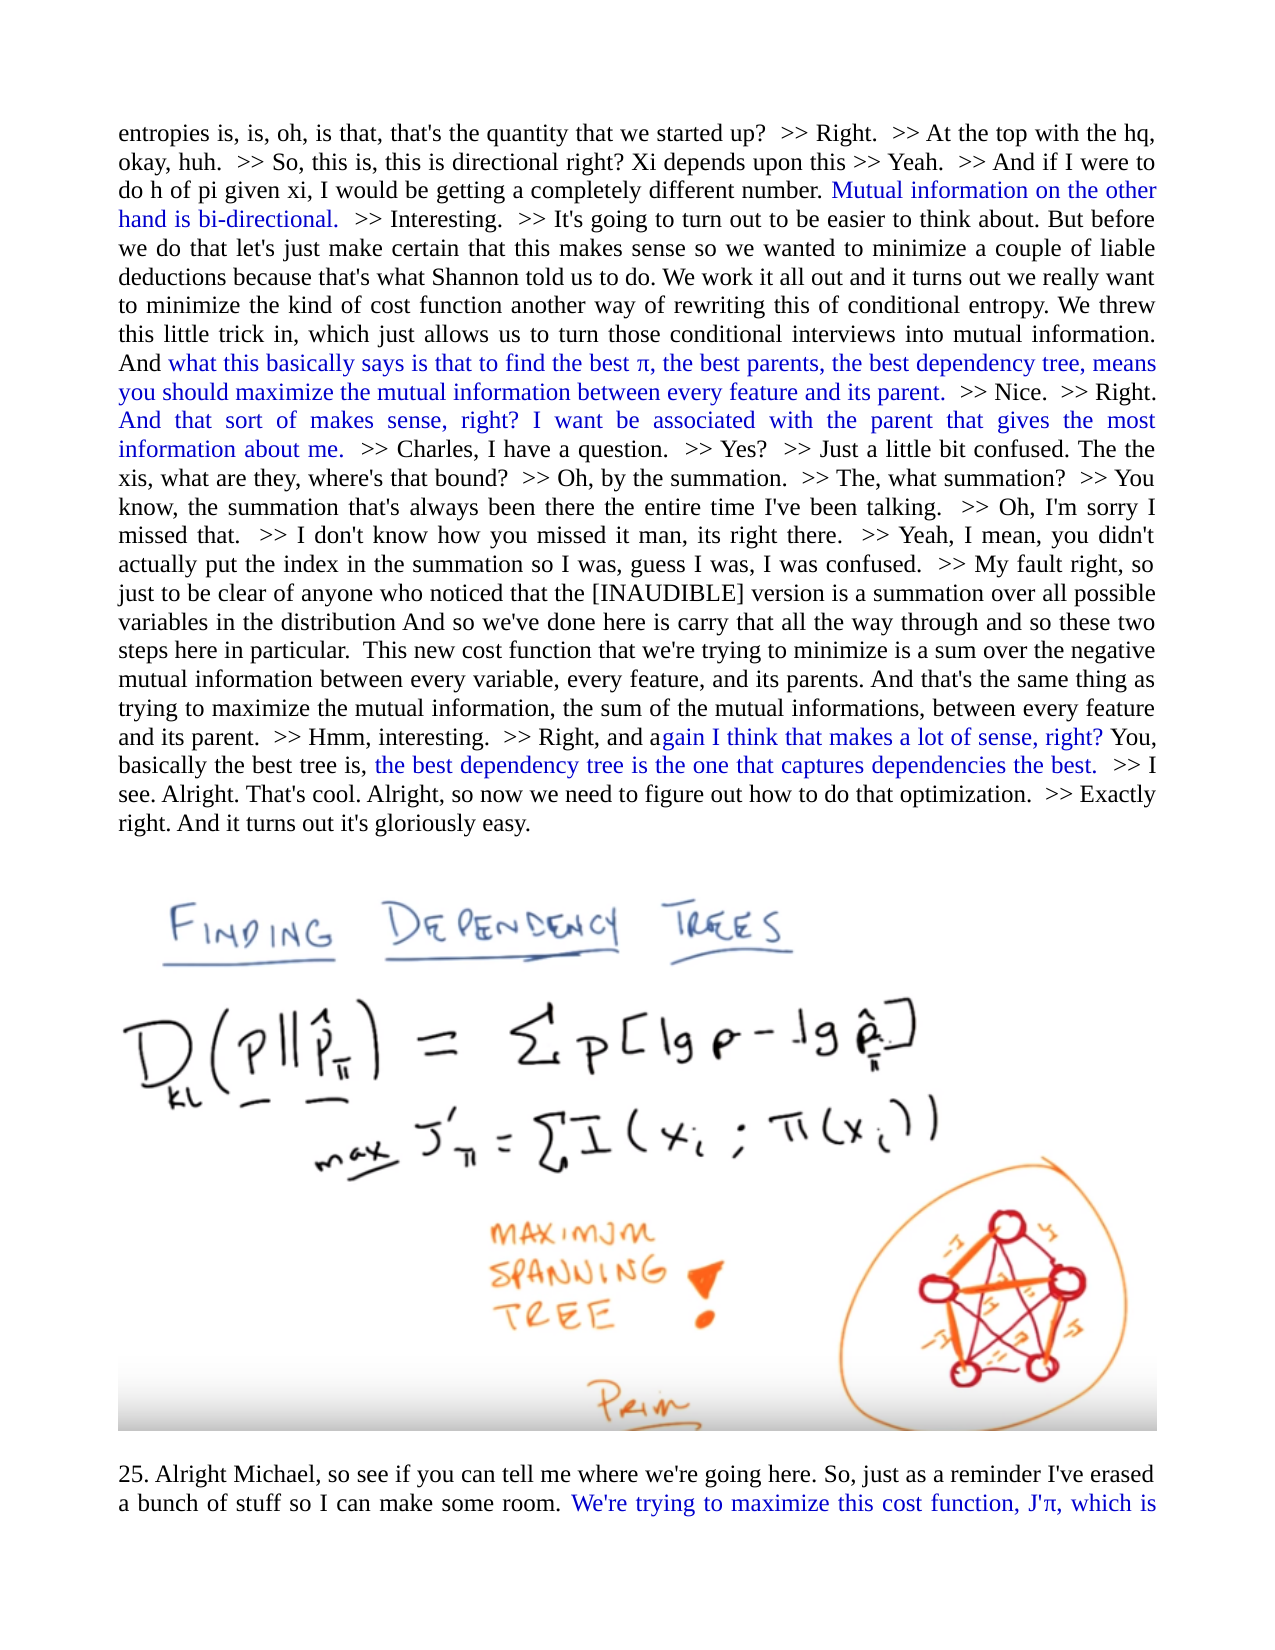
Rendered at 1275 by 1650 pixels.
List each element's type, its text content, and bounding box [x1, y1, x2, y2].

text 25. Alright Michael, so see if you can tell me where we're going here. So, just as a reminder I've erased a bunch of stuff so I can make some room. We're trying to maximize this cost function, J'π, which is [118, 1459, 1157, 1517]
picture [118, 894, 1157, 1431]
text entropies is, is, oh, is that, that's the quantity that we started up? >> Right. >> At the top with the hq, okay, huh. >> So, this is, this is directional right? Xi depends upon this >> Yeah. >> And if I were to do h of pi given xi, I would be getting a completely different number. Mutual information on the other hand is bi-directional. >> Interesting. >> It's going to turn out to be easier to think about. But before we do that let's just make certain that this makes sense so we wanted to minimize a couple of liable deductions because that's what Shannon told us to do. We work it all out and it turns out we really want to minimize the kind of cost function another way of rewriting this of conditional entropy. We threw this little trick in, which just allows us to turn those conditional interviews into mutual information. And what this basically says is that to find the best π, the best parents, the best dependency tree, means you should maximize the mutual information between every feature and its parent. >> Nice. >> Right. And that sort of makes sense, right? I want be associated with the parent that gives the most information about me. >> Charles, I have a question. >> Yes? >> Just a little bit confused. The the xis, what are they, where's that bound? >> Oh, by the summation. >> The, what summation? >> You know, the summation that's always been there the entire time I've been talking. >> Oh, I'm sorry I missed that. >> I don't know how you missed it man, its right there. >> Yeah, I mean, you didn't actually put the index in the summation so I was, guess I was, I was confused. >> My fault right, so just to be clear of anyone who noticed that the [INAUDIBLE] version is a summation over all possible variables in the distribution And so we've done here is carry that all the way through and so these two steps here in particular. This new cost function that we're trying to minimize is a sum over the negative mutual information between every variable, every feature, and its parents. And that's the same thing as trying to maximize the mutual information, the sum of the mutual informations, between every feature and its parent. >> Hmm, interesting. >> Right, and again I think that makes a lot of sense, right? You, basically the best tree is, the best dependency tree is the one that captures dependencies the best. >> I see. Alright. That's cool. Alright, so now we need to figure out how to do that optimization. >> Exactly right. And it turns out it's gloriously easy. [118, 118, 1157, 837]
